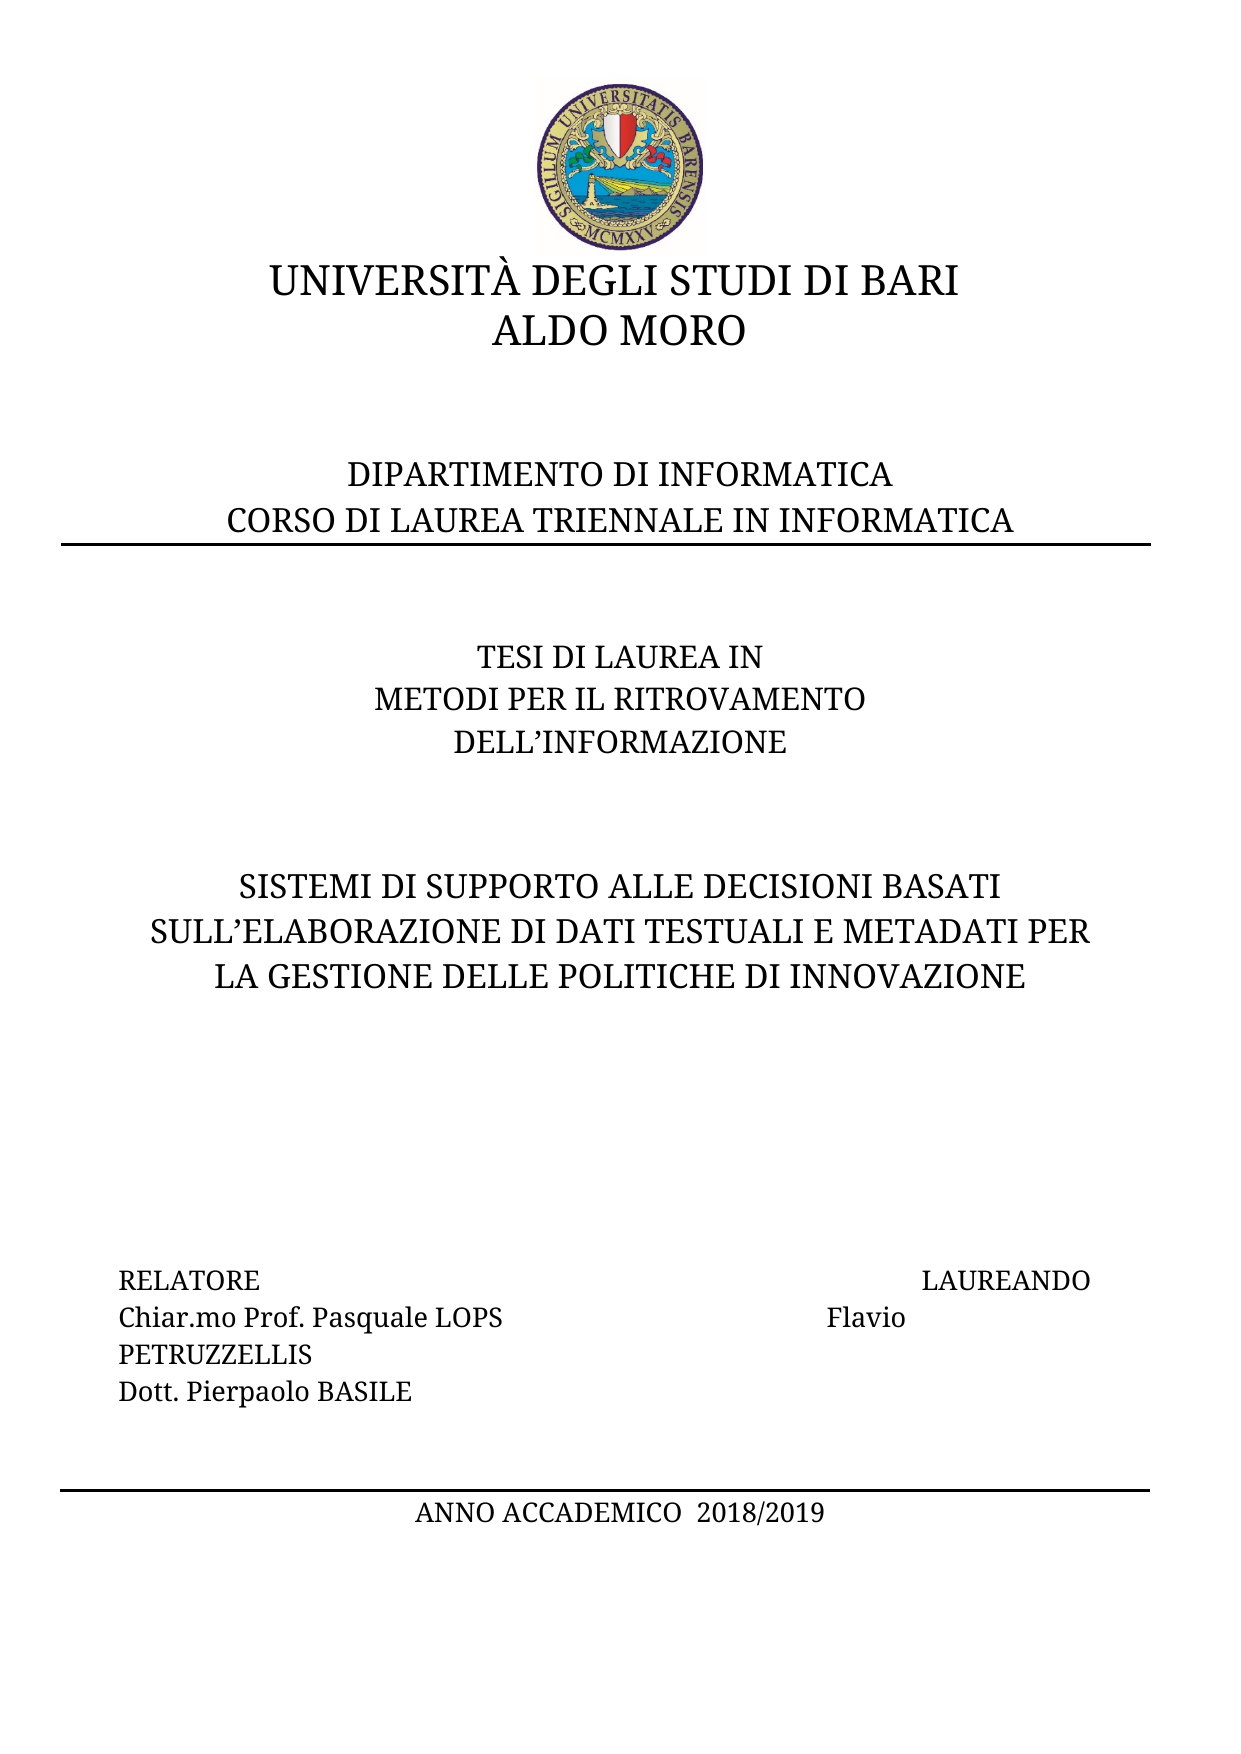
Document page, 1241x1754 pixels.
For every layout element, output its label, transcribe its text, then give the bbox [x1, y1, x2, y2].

text Chiar.mo Prof. Pasquale LOPS Flavio PETRUZZELLIS [118, 1299, 1093, 1372]
text METODI PER IL RITROVAMENTO [118, 677, 1122, 720]
text TESI DI LAUREA IN [118, 635, 1122, 677]
text DELL’INFORMAZIONE [118, 720, 1122, 762]
text ALDO MORO [118, 306, 1122, 356]
text DIPARTIMENTO DI INFORMATICA [118, 451, 1122, 497]
text CORSO DI LAUREA TRIENNALE IN INFORMATICA [118, 497, 1122, 542]
text RELATORE LAUREANDO [118, 1262, 1093, 1299]
text ANNO ACCADEMICO 2018/2019 [118, 1493, 1122, 1530]
text SISTEMI DI SUPPORTO ALLE DECISIONI BASATI SULL’ELABORAZIONE DI DATI TESTUALI E METADATI PER LA GESTIONE DELLE POLITICHE DI INNOVAZIONE [148, 862, 1093, 999]
text Dott. Pierpaolo BASILE [118, 1372, 1093, 1409]
text UNIVERSITÀ DEGLI STUDI DI BARI [118, 75, 1122, 306]
